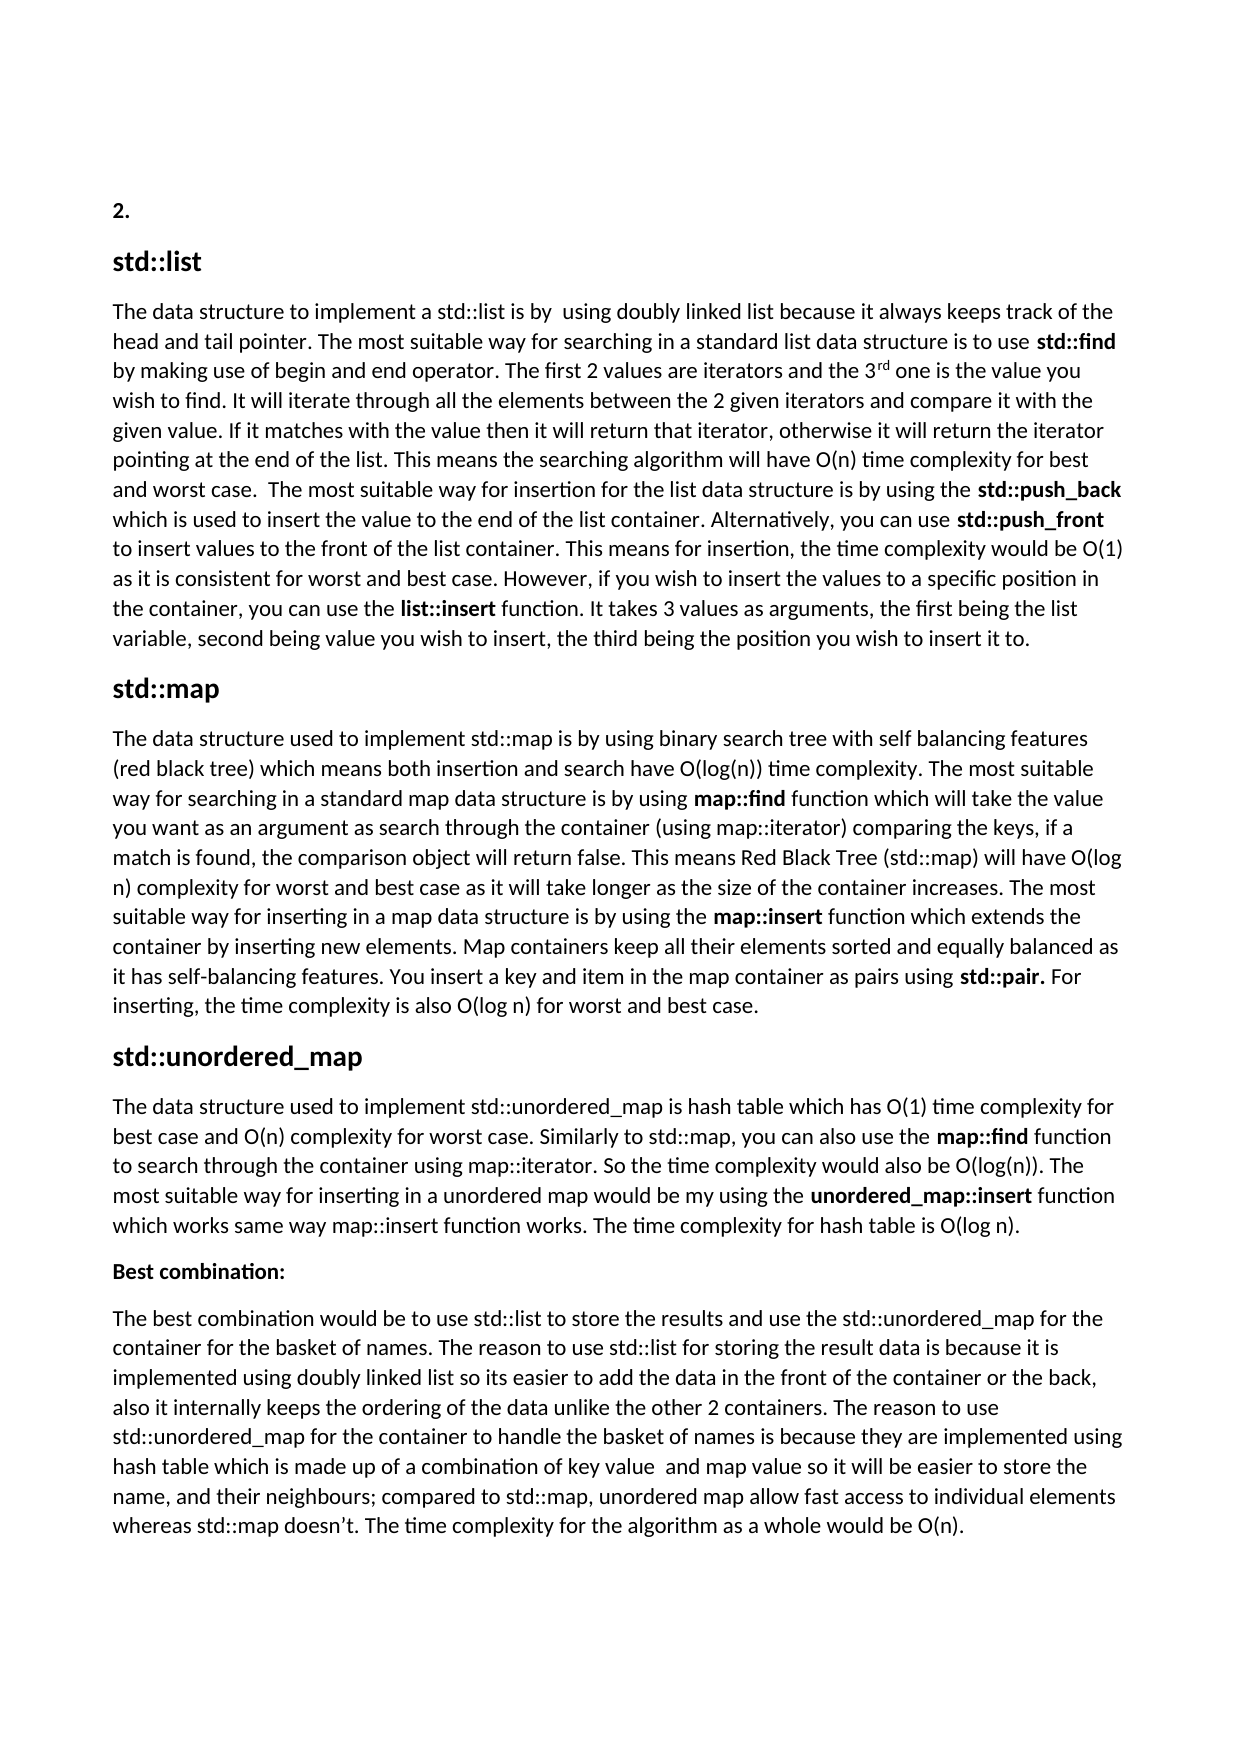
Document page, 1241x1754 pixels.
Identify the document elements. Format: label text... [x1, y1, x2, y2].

text The data structure used to implement std::unordered_map is hash table which has O(1) time complexity for best case and O(n) complexity for worst case. Similarly to std::map, you can also use the map::find function to search through the container using map::iterator. So the time complexity would also be O(log(n)). The most suitable way for inserting in a unordered map would be my using the unordered_map::insert function which works same way map::insert function works. The time complexity for hash table is O(log n). [112, 1092, 1128, 1239]
text std::unordered_map [112, 1038, 1128, 1073]
text The best combination would be to use std::list to store the results and use the std::unordered_map for the container for the basket of names. The reason to use std::list for storing the result data is because it is implemented using doubly linked list so its easier to add the data in the front of the container or the back, also it internally keeps the ordering of the data unlike the other 2 containers. The reason to use std::unordered_map for the container to handle the basket of names is because they are implemented using hash table which is made up of a combination of key value and map value so it will be easier to store the name, and their neighbours; compared to std::map, unordered map allow fast access to individual elements whereas std::map doesn’t. The time complexity for the algorithm as a whole would be O(n). [112, 1304, 1128, 1539]
text The data structure to implement a std::list is by using doubly linked list because it always keeps track of the head and tail pointer. The most suitable way for searching in a standard list data structure is to use std::find by making use of begin and end operator. The first 2 values are iterators and the 3rd one is the value you wish to find. It will iterate through all the elements between the 2 given iterators and compare it with the given value. If it matches with the value then it will return that iterator, otherwise it will return the iterator pointing at the end of the list. This means the searching algorithm will have O(n) time complexity for best and worst case. The most suitable way for insertion for the list data structure is by using the std::push_back which is used to insert the value to the end of the list container. Alternatively, you can use std::push_front to insert values to the front of the list container. This means for insertion, the time complexity would be O(1) as it is consistent for worst and best case. However, if you wish to insert the values to a specific position in the container, you can use the list::insert function. It takes 3 values as arguments, the first being the list variable, second being value you wish to insert, the third being the position you wish to insert it to. [112, 297, 1128, 652]
text std::map [112, 670, 1128, 706]
text std::list [112, 243, 1128, 278]
text Best combination: [112, 1257, 1128, 1285]
text 2. [112, 196, 1128, 224]
text The data structure used to implement std::map is by using binary search tree with self balancing features (red black tree) which means both insertion and search have O(log(n)) time complexity. The most suitable way for searching in a standard map data structure is by using map::find function which will take the value you want as an argument as search through the container (using map::iterator) comparing the keys, if a match is found, the comparison object will return false. This means Red Black Tree (std::map) will have O(log n) complexity for worst and best case as it will take longer as the size of the container increases. The most suitable way for inserting in a map data structure is by using the map::insert function which extends the container by inserting new elements. Map containers keep all their elements sorted and equally balanced as it has self-balancing features. You insert a key and item in the map container as pairs using std::pair. For inserting, the time complexity is also O(log n) for worst and best case. [112, 724, 1128, 1019]
